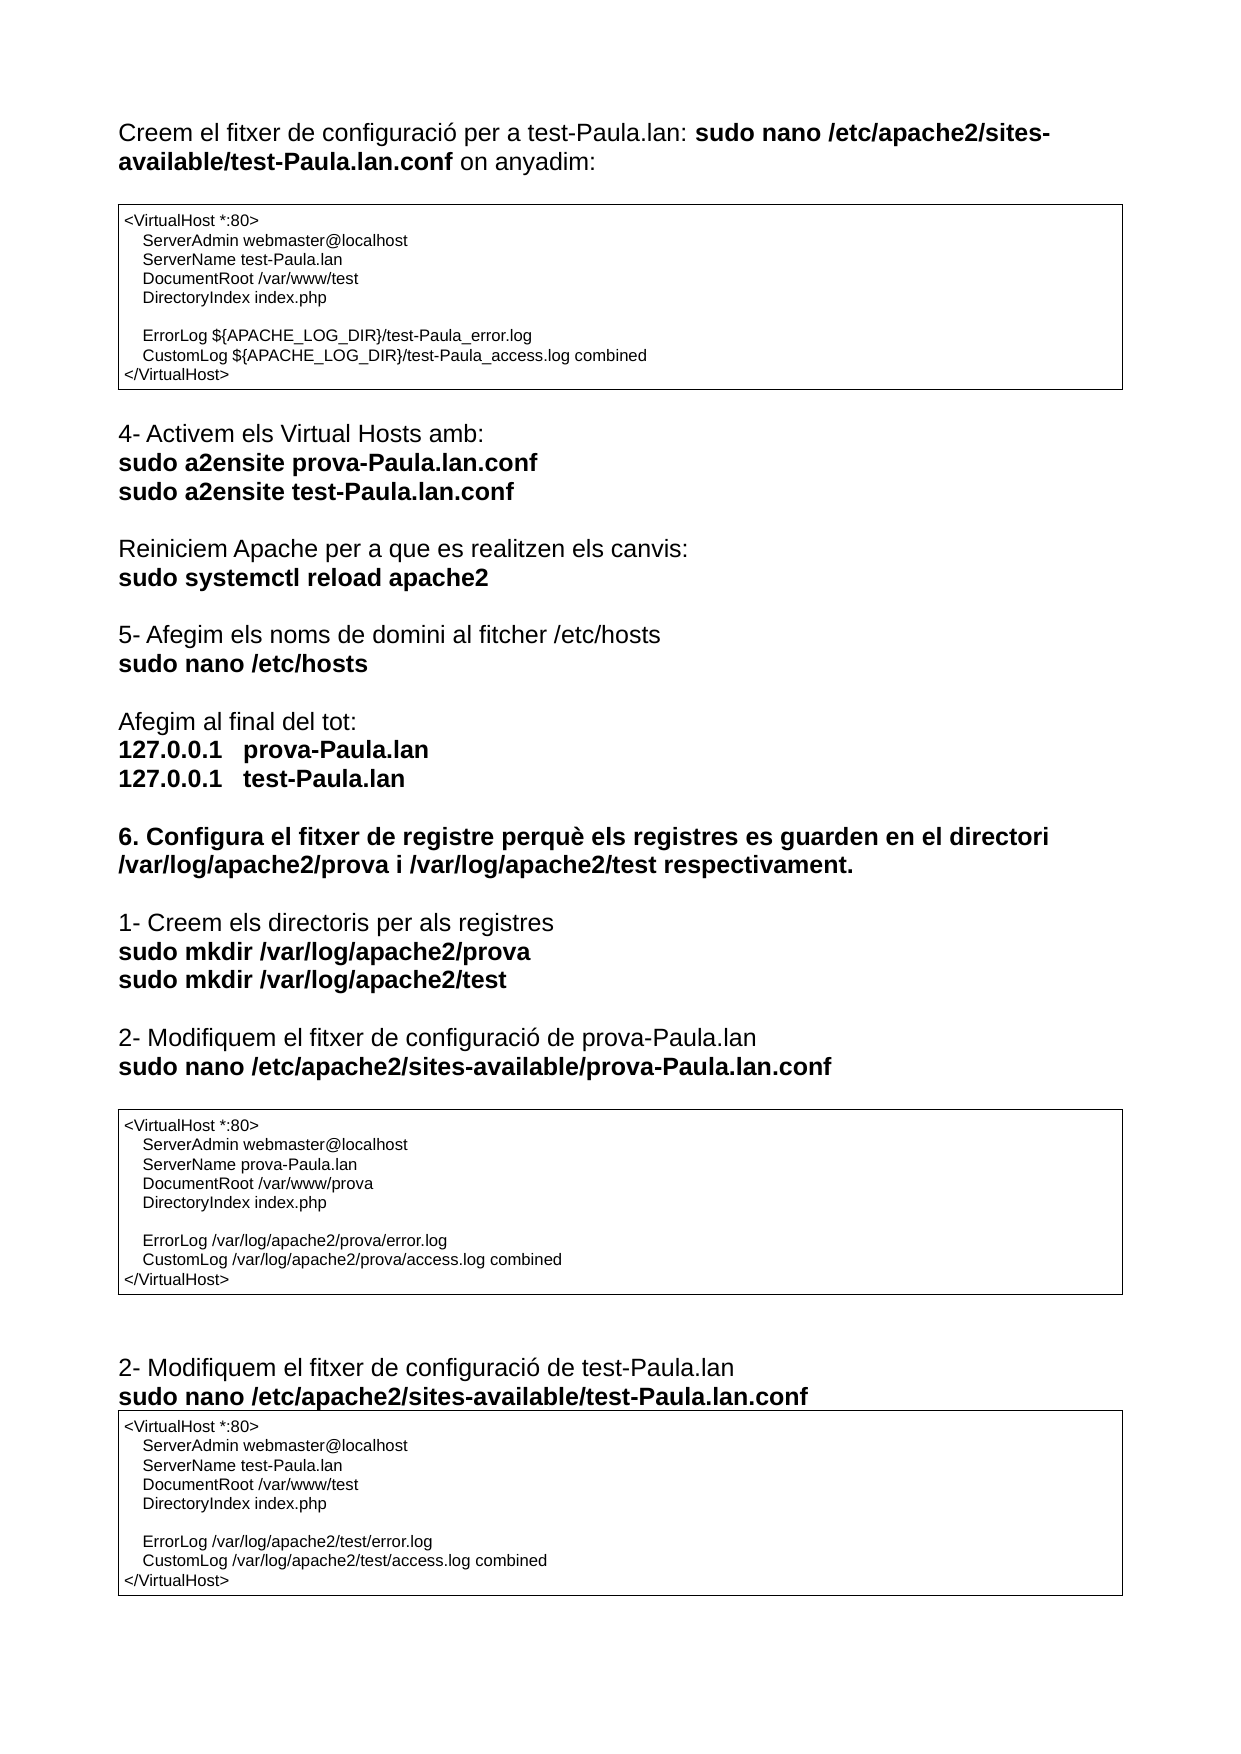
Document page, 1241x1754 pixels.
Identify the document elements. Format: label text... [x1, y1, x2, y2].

table_header <VirtualHost *:80> ServerAdmin webmaster@localhost ServerName prova-Paula.lan DocumentRoot /var/www/prova DirectoryIndex index.php ErrorLog /var/log/apache2/prova/error.log CustomLog /var/log/apache2/prova/access.log combined </VirtualHost> [119, 1110, 1122, 1294]
text sudo nano /etc/apache2/sites-available/prova-Paula.lan.conf [118, 1052, 1122, 1080]
text sudo systemctl reload apache2 [118, 563, 1122, 592]
text sudo nano /etc/hosts [118, 649, 1122, 678]
text Reiniciem Apache per a que es realitzen els canvis: [118, 534, 1122, 563]
text 1- Creem els directoris per als registres [118, 908, 1122, 937]
text sudo a2ensite test-Paula.lan.conf [118, 477, 1122, 505]
table_header <VirtualHost *:80> ServerAdmin webmaster@localhost ServerName test-Paula.lan DocumentRoot /var/www/test DirectoryIndex index.php ErrorLog ${APACHE_LOG_DIR}/test-Paula_error.log CustomLog ${APACHE_LOG_DIR}/test-Paula_access.log combined </VirtualHost> [119, 205, 1122, 389]
text 4- Activem els Virtual Hosts amb: [118, 419, 1122, 448]
text 2- Modifiquem el fitxer de configuració de prova-Paula.lan [118, 1023, 1122, 1052]
text Creem el fitxer de configuració per a test-Paula.lan: sudo nano /etc/apache2/sites-available/test-Paula.lan.conf on anyadim: [118, 118, 1122, 176]
text sudo mkdir /var/log/apache2/test [118, 965, 1122, 994]
text 127.0.0.1 test-Paula.lan [118, 764, 1122, 793]
text 5- Afegim els noms de domini al fitcher /etc/hosts [118, 620, 1122, 649]
text /var/log/apache2/prova i /var/log/apache2/test respectivament. [118, 850, 1122, 879]
text sudo mkdir /var/log/apache2/prova [118, 937, 1122, 965]
text sudo nano /etc/apache2/sites-available/test-Paula.lan.conf [118, 1381, 1122, 1410]
text 6. Configura el fitxer de registre perquè els registres es guarden en el directori [118, 822, 1122, 850]
table_header <VirtualHost *:80> ServerAdmin webmaster@localhost ServerName test-Paula.lan DocumentRoot /var/www/test DirectoryIndex index.php ErrorLog /var/log/apache2/test/error.log CustomLog /var/log/apache2/test/access.log combined </VirtualHost> [119, 1411, 1122, 1595]
text Afegim al final del tot: [118, 707, 1122, 735]
text sudo a2ensite prova-Paula.lan.conf [118, 448, 1122, 477]
text 127.0.0.1 prova-Paula.lan [118, 735, 1122, 764]
text 2- Modifiquem el fitxer de configuració de test-Paula.lan [118, 1353, 1122, 1381]
